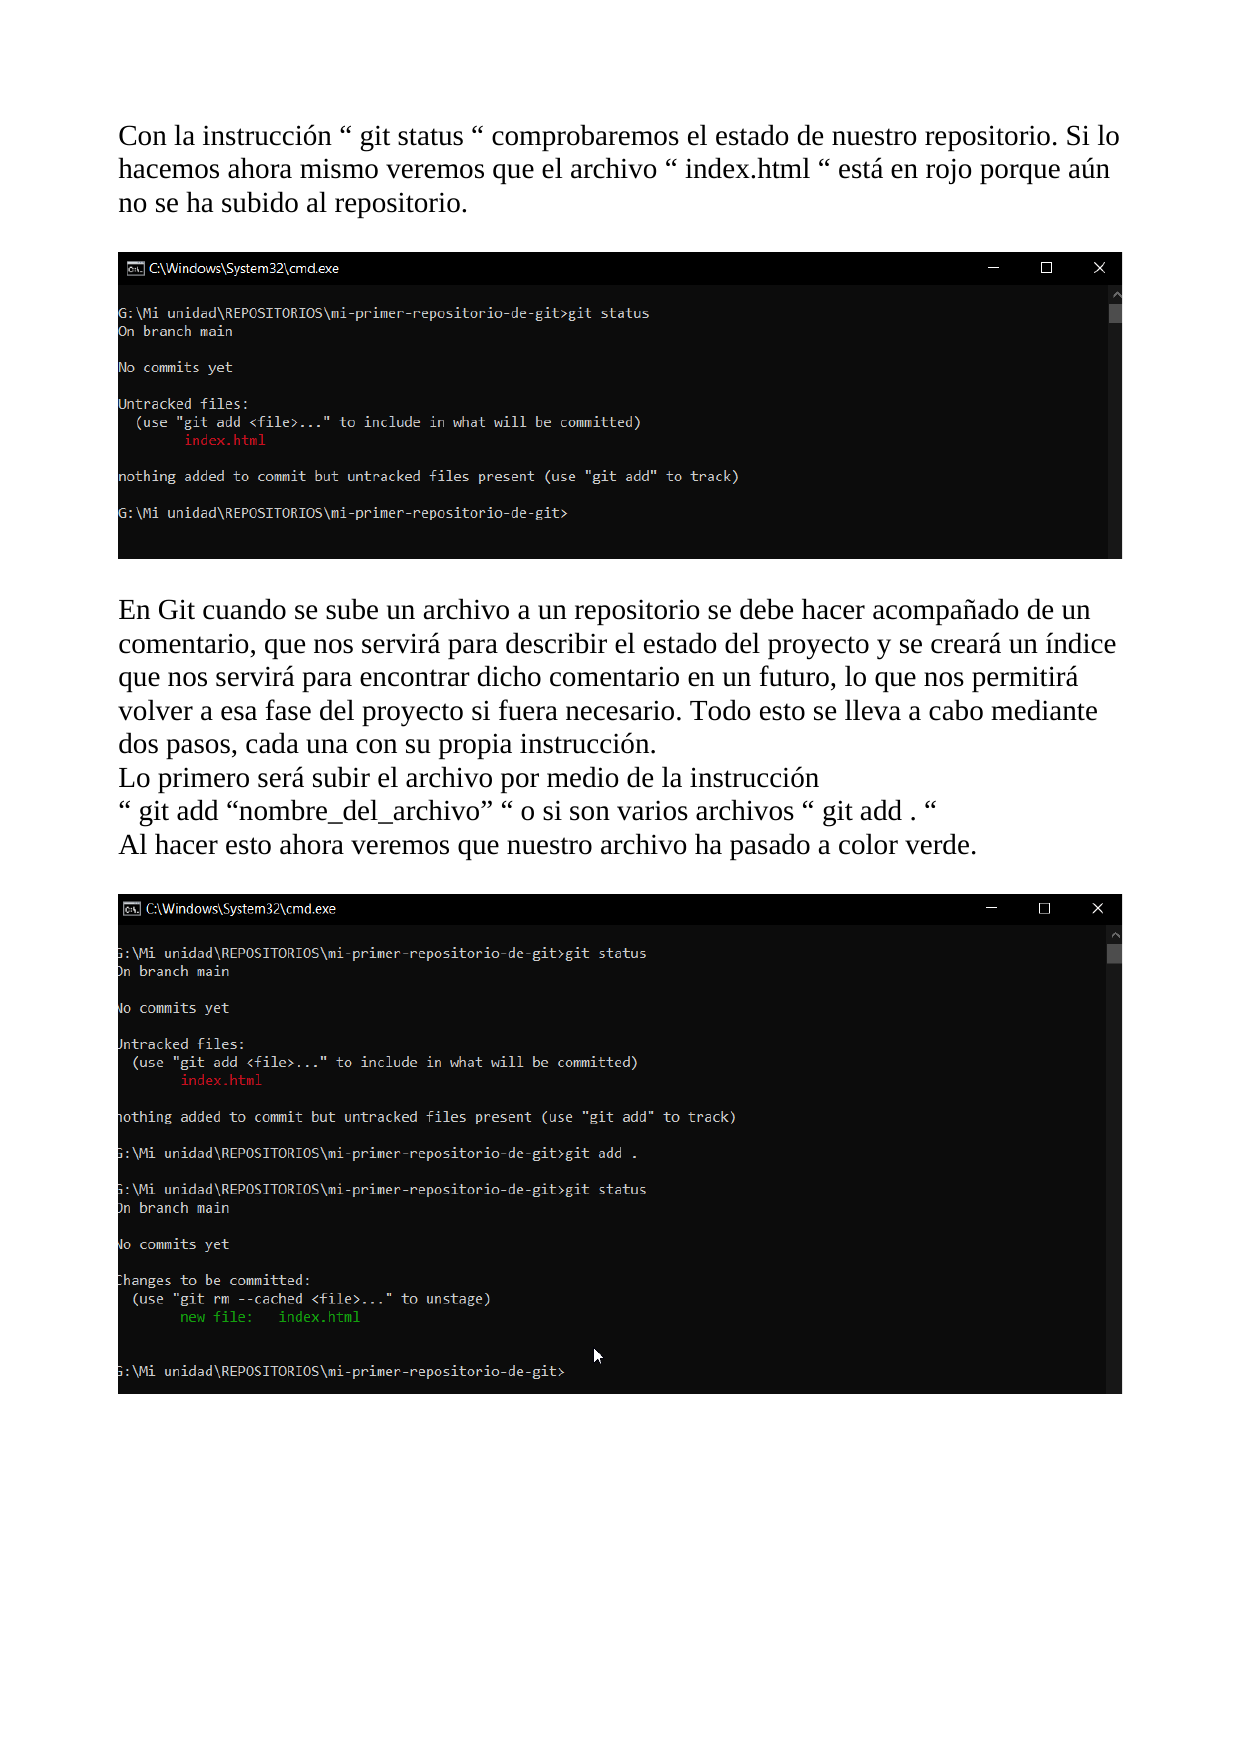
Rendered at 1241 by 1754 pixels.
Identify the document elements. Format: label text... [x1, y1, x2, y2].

text “ git add “nombre_del_archivo” “ o si son varios archivos “ git add . “ [118, 793, 1122, 827]
text Al hacer esto ahora veremos que nuestro archivo ha pasado a color verde. [118, 827, 1122, 861]
text En Git cuando se sube un archivo a un repositorio se debe hacer acompañado de un comentario, que nos servirá para describir el estado del proyecto y se creará un índice que nos servirá para encontrar dicho comentario en un futuro, lo que nos permitirá volver a esa fase del proyecto si fuera necesario. Todo esto se lleva a cabo mediante dos pasos, cada una con su propia instrucción. [118, 592, 1122, 760]
text Lo primero será subir el archivo por medio de la instrucción [118, 760, 1122, 793]
picture [118, 252, 1123, 559]
text Con la instrucción “ git status “ comprobaremos el estado de nuestro repositorio. Si lo hacemos ahora mismo veremos que el archivo “ index.html “ está en rojo porque aún no se ha subido al repositorio. [118, 118, 1122, 219]
picture [118, 894, 1123, 1394]
